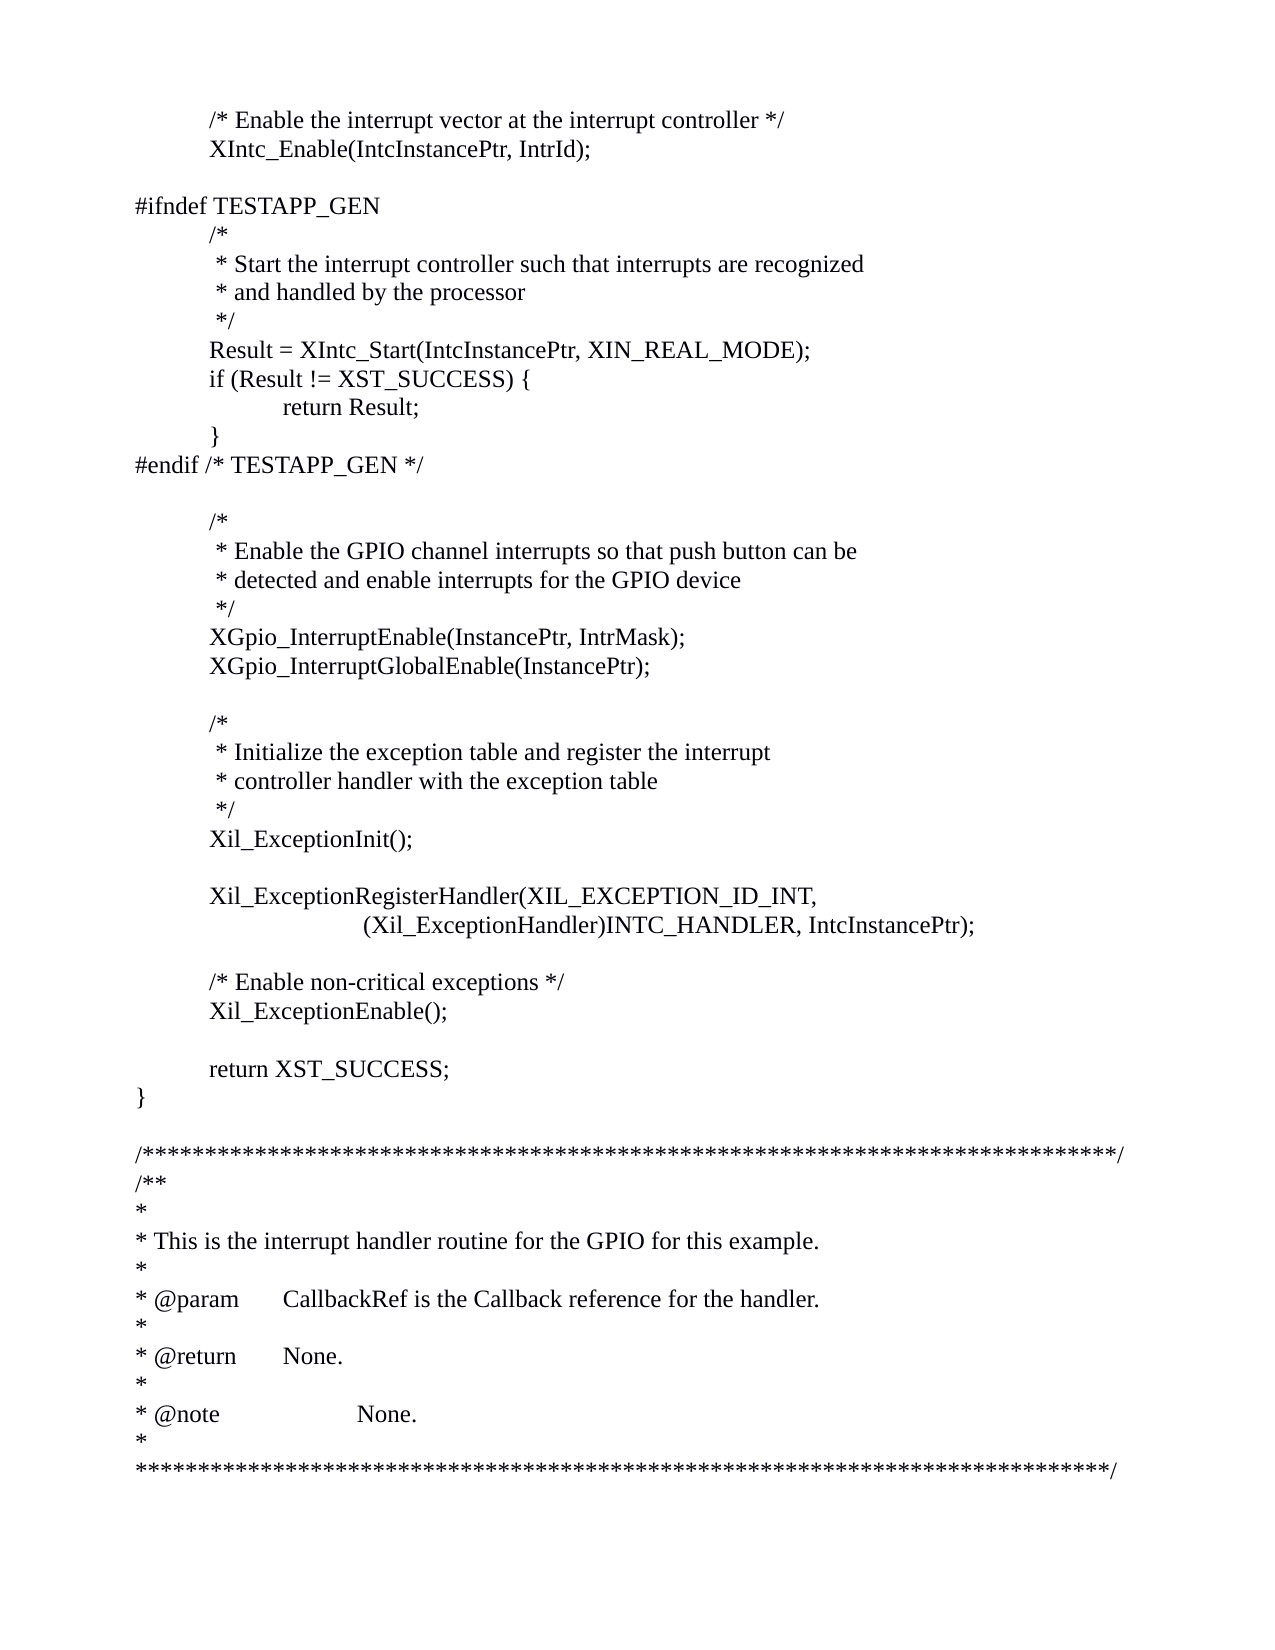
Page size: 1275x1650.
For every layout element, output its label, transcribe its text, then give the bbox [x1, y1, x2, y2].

list * [135, 1197, 1125, 1226]
list #ifndef TESTAPP_GEN [135, 191, 1125, 220]
list * @note None. [135, 1399, 1125, 1427]
list * @return None. [135, 1341, 1125, 1370]
list * Start the interrupt controller such that interrupts are recognized [135, 249, 1125, 277]
list * Initialize the exception table and register the interrupt [135, 737, 1125, 766]
list #endif /* TESTAPP_GEN */ [135, 450, 1125, 479]
list Result = XIntc_Start(IntcInstancePtr, XIN_REAL_MODE); [135, 335, 1125, 364]
list * [135, 1370, 1125, 1399]
list * detected and enable interrupts for the GPIO device [135, 565, 1125, 594]
list Xil_ExceptionEnable(); [135, 996, 1125, 1025]
list if (Result != XST_SUCCESS) { [135, 364, 1125, 392]
list XGpio_InterruptEnable(InstancePtr, IntrMask); [135, 622, 1125, 651]
list return XST_SUCCESS; [135, 1054, 1125, 1082]
list */ [135, 795, 1125, 824]
list (Xil_ExceptionHandler)INTC_HANDLER, IntcInstancePtr); [135, 910, 1125, 939]
list * This is the interrupt handler routine for the GPIO for this example. [135, 1226, 1125, 1255]
list /* Enable non-critical exceptions */ [135, 967, 1125, 996]
list /******************************************************************************/ [135, 1140, 1125, 1169]
list } [135, 1082, 1125, 1111]
list * Enable the GPIO channel interrupts so that push button can be [135, 536, 1125, 565]
list /* [135, 507, 1125, 536]
list XIntc_Enable(IntcInstancePtr, IntrId); [135, 134, 1125, 162]
list Xil_ExceptionRegisterHandler(XIL_EXCEPTION_ID_INT, [135, 881, 1125, 910]
list Xil_ExceptionInit(); [135, 824, 1125, 852]
list * and handled by the processor [135, 277, 1125, 306]
list XGpio_InterruptGlobalEnable(InstancePtr); [135, 651, 1125, 680]
list /** [135, 1169, 1125, 1197]
list /* [135, 709, 1125, 737]
list return Result; [135, 392, 1125, 421]
list * controller handler with the exception table [135, 766, 1125, 795]
list * @param CallbackRef is the Callback reference for the handler. [135, 1284, 1125, 1312]
list */ [135, 594, 1125, 622]
list } [135, 421, 1125, 450]
list /* [135, 220, 1125, 249]
list ******************************************************************************/ [135, 1456, 1125, 1485]
list * [135, 1427, 1125, 1456]
list * [135, 1312, 1125, 1341]
list * [135, 1255, 1125, 1284]
list */ [135, 306, 1125, 335]
list /* Enable the interrupt vector at the interrupt controller */ [135, 105, 1125, 134]
